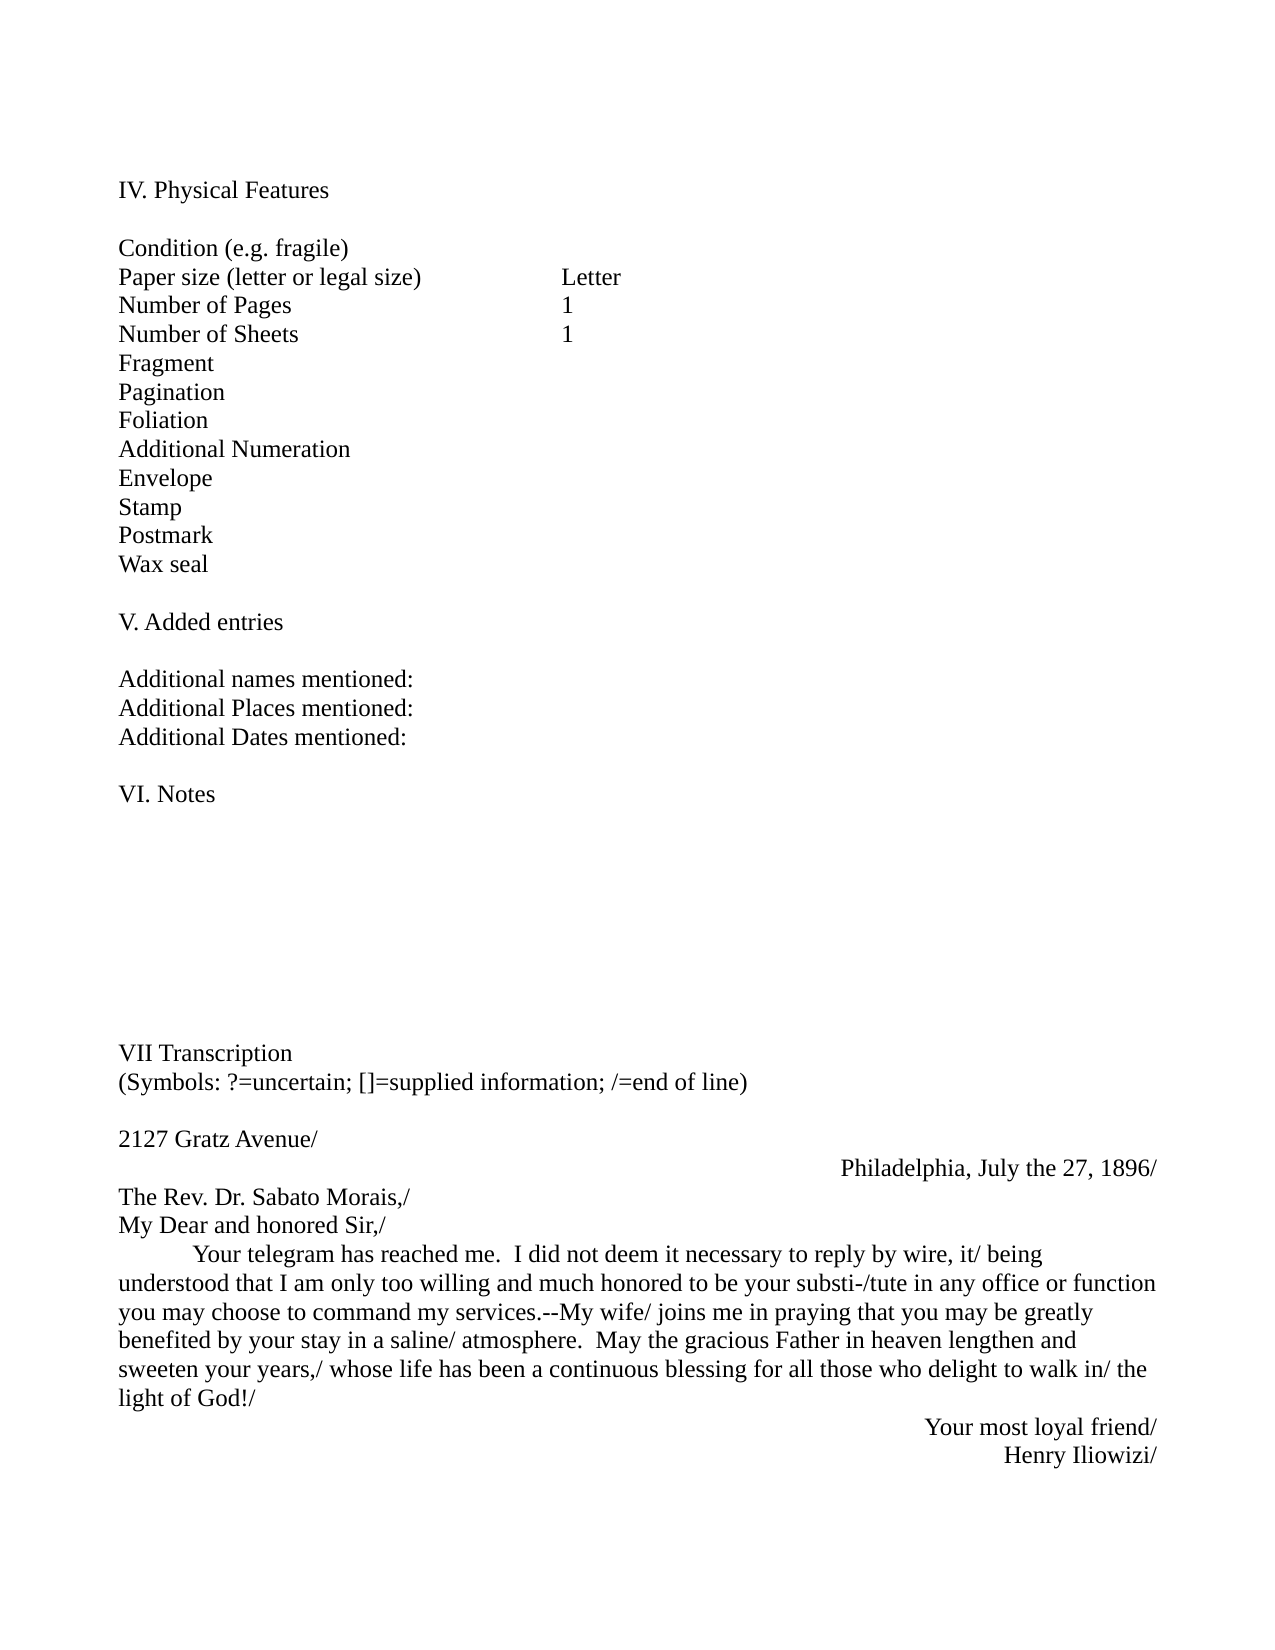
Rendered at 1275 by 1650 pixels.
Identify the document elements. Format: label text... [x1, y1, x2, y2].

text IV. Physical Features [118, 176, 1157, 204]
text Number of Sheets 1 [118, 319, 1157, 348]
text Pagination [118, 377, 1157, 406]
text Postma rk [118, 521, 1157, 549]
text Your most loyal friend/ [118, 1412, 1157, 1441]
text Wax seal [118, 549, 1157, 578]
text (Symbols: ?=uncertain; []=supplied information; /=end of line) [118, 1067, 1157, 1096]
text Your telegram has reached me. I did not deem it necessary to reply by wire, it/ being understood that I am only too willing and much honored to be your substi-/tute in any office or function you may choose to command my services.--My wife/ joins me in praying that you may be greatly benefited by your stay in a saline/ atmosphere. May the gracious Father in heaven lengthen and sweeten your years,/ whose life has been a continuous blessing for all those who delight to walk in/ the light of God!/ [118, 1239, 1157, 1412]
text Additional Dates mentioned: [118, 722, 1157, 751]
text V. Added entries [118, 607, 1157, 636]
text Fragment [118, 348, 1157, 377]
text Additional names mentioned: [118, 664, 1157, 693]
text Envelope [118, 463, 1157, 492]
text VII Transcription [118, 1038, 1157, 1067]
text Additional Numeration [118, 434, 1157, 463]
text Condition (e.g. fragile) [118, 233, 1157, 262]
text 2127 Gratz Avenue/ [118, 1124, 1157, 1153]
text Paper size (letter or legal size) Letter [118, 262, 1157, 291]
text Foliation [118, 406, 1157, 434]
text Number of Pages 1 [118, 291, 1157, 319]
text Additional Places mentioned: [118, 693, 1157, 722]
text Stamp [118, 492, 1157, 521]
text Philadelphia, July the 27, 1896/ [118, 1153, 1157, 1182]
text VI. Notes [118, 779, 1157, 808]
text Henry Iliowizi/ [118, 1441, 1157, 1469]
text The Rev. Dr. Sabato Morais,/ [118, 1182, 1157, 1211]
text My Dear and honored Sir,/ [118, 1211, 1157, 1239]
